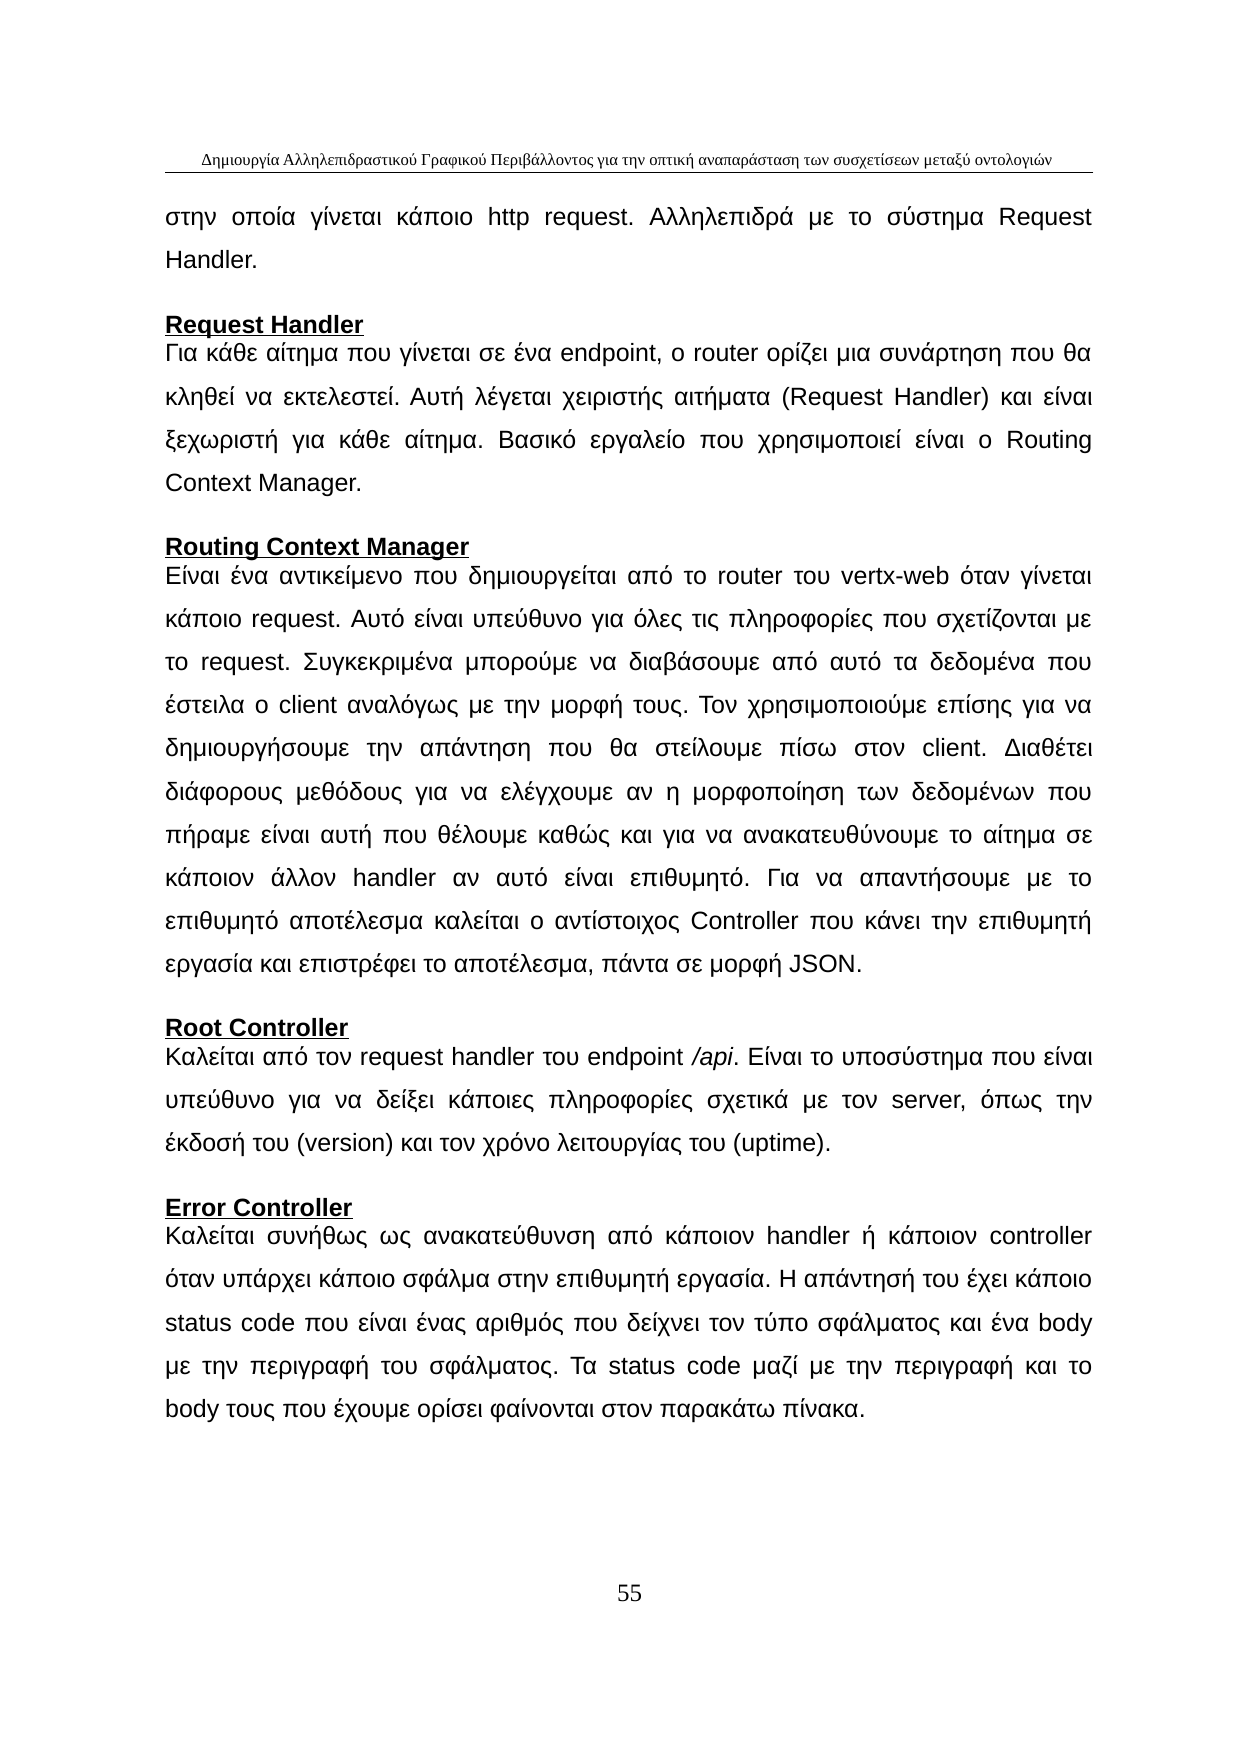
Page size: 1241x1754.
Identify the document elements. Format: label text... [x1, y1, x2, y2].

text Είναι ένα αντικείμενο που δημιουργείται από το router του vertx-web όταν γίνεται κάποιο request. Αυτό είναι υπεύθυνο για όλες τις πληροφορίες που σχετίζονται με το request. Συγκεκριμένα μπορούμε να διαβάσουμε από αυτό τα δεδομένα που έστειλα ο client αναλόγως με την μορφή τους. Τον χρησιμοποιούμε επίσης για να δημιουργήσουμε την απάντηση που θα στείλουμε πίσω στον client. Διαθέτει διάφορους μεθόδους για να ελέγχουμε αν η μορφοποίηση των δεδομένων που πήραμε είναι αυτή που θέλουμε καθώς και για να ανακατευθύνουμε το αίτημα σε κάποιον άλλον handler αν αυτό είναι επιθυμητό. Για να απαντήσουμε με το επιθυμητό αποτέλεσμα καλείται ο αντίστοιχος Controller που κάνει την επιθυμητή εργασία και επιστρέφει το αποτέλεσμα, πάντα σε μορφή JSON. [165, 561, 1093, 978]
text Για κάθε αίτημα που γίνεται σε ένα endpoint, ο router ορίζει μια συνάρτηση που θα κληθεί να εκτελεστεί. Αυτή λέγεται χειριστής αιτήματα (Request Handler) και είναι ξεχωριστή για κάθε αίτημα. Βασικό εργαλείο που χρησιμοποιεί είναι ο Routing Context Manager. [165, 338, 1093, 497]
text Request Handler [165, 310, 1093, 338]
text Error Controller [165, 1192, 1093, 1221]
text Root Controller [165, 1013, 1093, 1042]
text Routing Context Manager [165, 532, 1093, 561]
text Καλείται συνήθως ως ανακατεύθυνση από κάποιον handler ή κάποιον controller όταν υπάρχει κάποιο σφάλμα στην επιθυμητή εργασία. Η απάντησή του έχει κάποιο status code που είναι ένας αριθμός που δείχνει τον τύπο σφάλματος και ένα body με την περιγραφή του σφάλματος. Τα status code μαζί με την περιγραφή και το body τους που έχουμε ορίσει φαίνονται στον παρακάτω πίνακα. [165, 1221, 1093, 1422]
text Καλείται από τον request handler του endpoint /api. Είναι το υποσύστημα που είναι υπεύθυνο για να δείξει κάποιες πληροφορίες σχετικά με τον server, όπως την έκδοσή του (version) και τον χρόνο λειτουργίας του (uptime). [165, 1042, 1093, 1157]
text στην οποία γίνεται κάποιο http request. Αλληλεπιδρά με το σύστημα Request Handler. [165, 202, 1093, 274]
